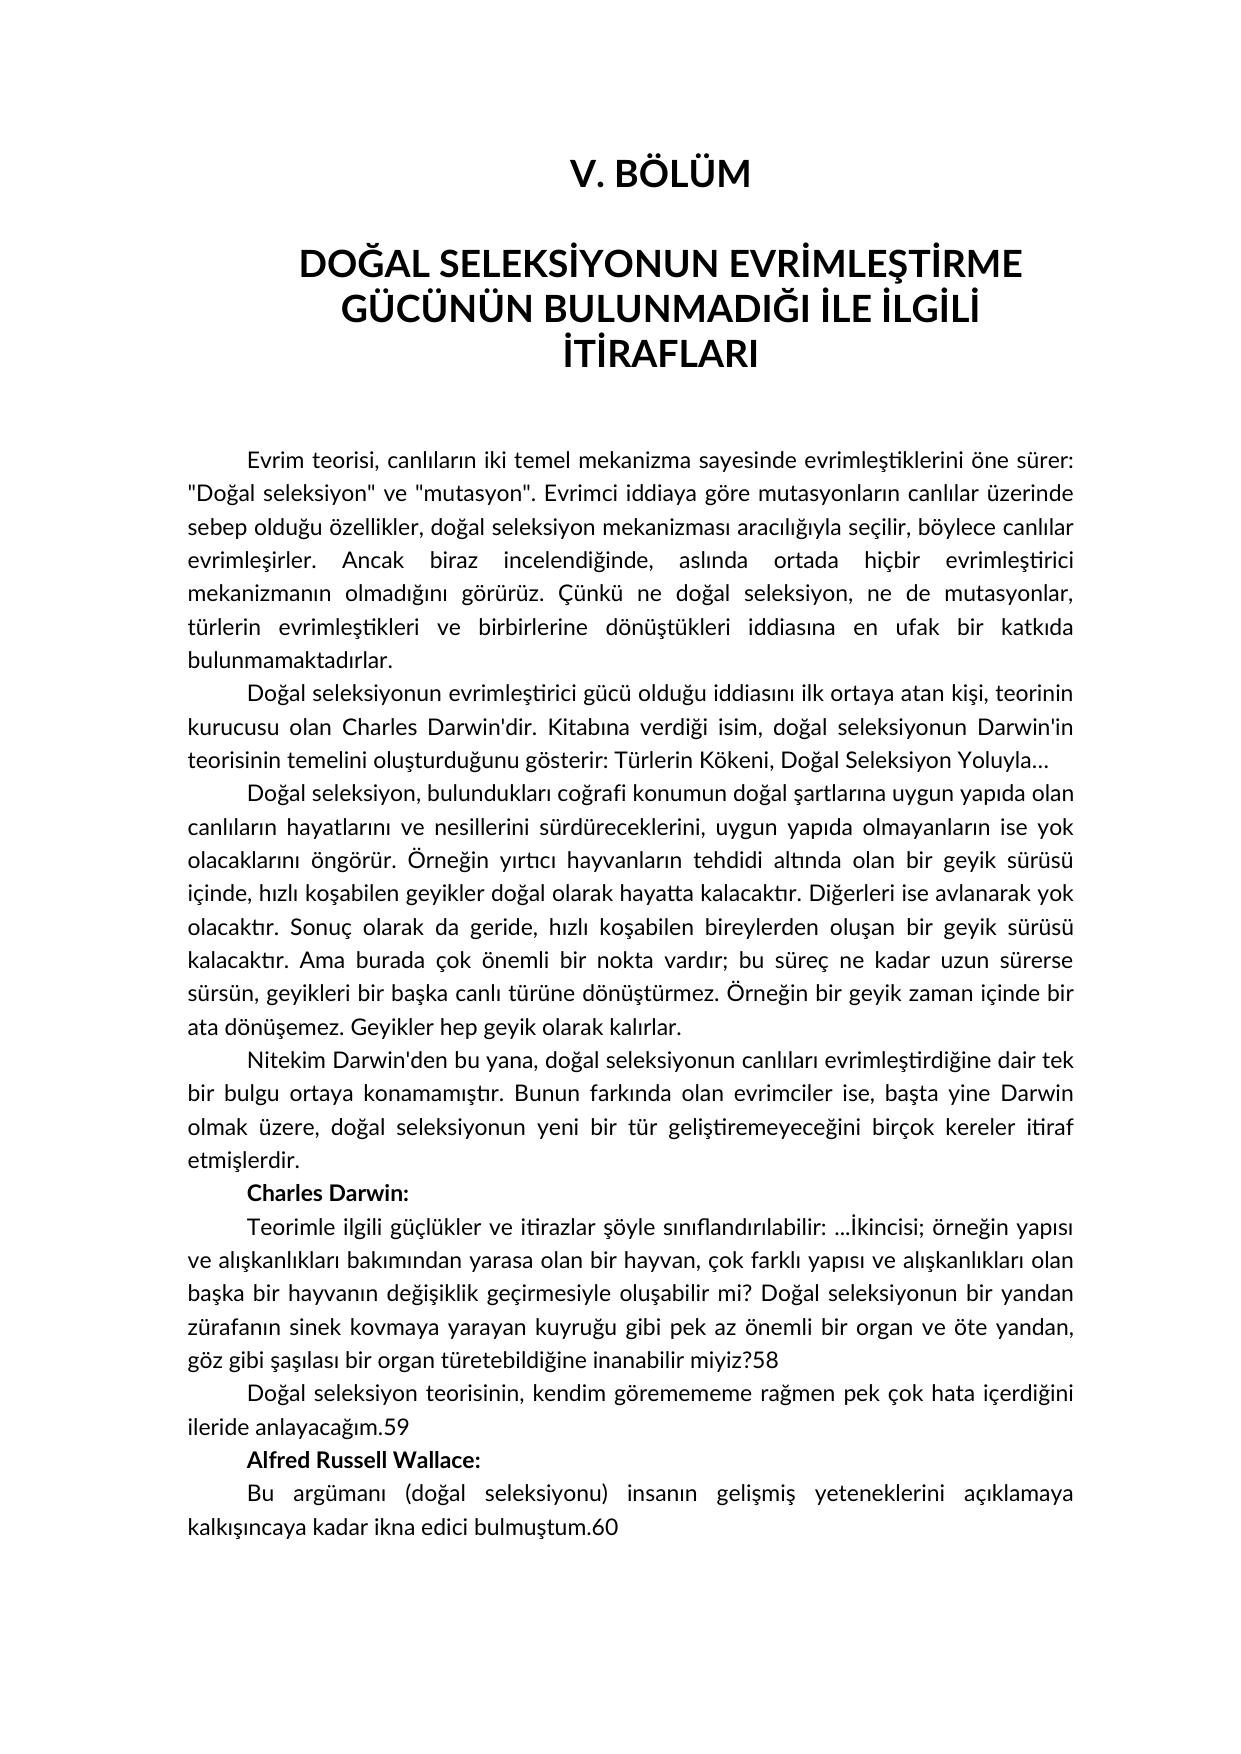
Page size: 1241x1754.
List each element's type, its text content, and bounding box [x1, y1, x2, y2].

text Doğal seleksiyon, bulundukları coğrafi konumun doğal şartlarına uygun yapıda olan canlıların hayatlarını ve nesillerini sürdüreceklerini, uygun yapıda olmayanların ise yok olacaklarını öngörür. Örneğin yırtıcı hayvanların tehdidi altında olan bir geyik sürüsü içinde, hızlı koşabilen geyikler doğal olarak hayatta kalacaktır. Diğerleri ise avlanarak yok olacaktır. Sonuç olarak da geride, hızlı koşabilen bireylerden oluşan bir geyik sürüsü kalacaktır. Ama burada çok önemli bir nokta vardır; bu süreç ne kadar uzun sürerse sürsün, geyikleri bir başka canlı türüne dönüştürmez. Örneğin bir geyik zaman içinde bir ata dönüşemez. Geyikler hep geyik olarak kalırlar. [187, 775, 1075, 1042]
text Evrim teorisi, canlıların iki temel mekanizma sayesinde evrimleştiklerini öne sürer: "Doğal seleksiyon" ve "mutasyon". Evrimci iddiaya göre mutasyonların canlılar üzerinde sebep olduğu özellikler, doğal seleksiyon mekanizması aracılığıyla seçilir, böylece canlılar evrimleşirler. Ancak biraz incelendiğinde, aslında ortada hiçbir evrimleştirici mekanizmanın olmadığını görürüz. Çünkü ne doğal seleksiyon, ne de mutasyonlar, türlerin evrimleştikleri ve birbirlerine dönüştükleri iddiasına en ufak bir katkıda bulunmamaktadırlar. [187, 442, 1075, 675]
text Nitekim Darwin'den bu yana, doğal seleksiyonun canlıları evrimleştirdiğine dair tek bir bulgu ortaya konamamıştır. Bunun farkında olan evrimciler ise, başta yine Darwin olmak üzere, doğal seleksiyonun yeni bir tür geliştiremeyeceğini birçok kereler itiraf etmişlerdir. [187, 1042, 1075, 1175]
text Doğal seleksiyon teorisinin, kendim göremememe rağmen pek çok hata içerdiğini ileride anlayacağım.59 [187, 1375, 1075, 1442]
subtitle DOĞAL SELEKSİYONUN EVRİMLEŞTİRME GÜCÜNÜN BULUNMADIĞI İLE İLGİLİ İTİRAFLARI [247, 240, 1075, 375]
text Doğal seleksiyonun evrimleştirici gücü olduğu iddiasını ilk ortaya atan kişi, teorinin kurucusu olan Charles Darwin'dir. Kitabına verdiği isim, doğal seleksiyonun Darwin'in teorisinin temelini oluşturduğunu gösterir: Türlerin Kökeni, Doğal Seleksiyon Yoluyla… [187, 675, 1075, 775]
text Bu argümanı (doğal seleksiyonu) insanın gelişmiş yeteneklerini açıklamaya kalkışıncaya kadar ikna edici bulmuştum.60 [187, 1475, 1075, 1542]
subtitle V. BÖLÜM [187, 150, 1075, 195]
text Teorimle ilgili güçlükler ve itirazlar şöyle sınıflandırılabilir: ...İkincisi; örneğin yapısı ve alışkanlıkları bakımından yarasa olan bir hayvan, çok farklı yapısı ve alışkanlıkları olan başka bir hayvanın değişiklik geçirmesiyle oluşabilir mi? Doğal seleksiyonun bir yandan zürafanın sinek kovmaya yarayan kuyruğu gibi pek az önemli bir organ ve öte yandan, göz gibi şaşılası bir organ türetebildiğine inanabilir miyiz?58 [187, 1208, 1075, 1375]
text Alfred Russell Wallace: [187, 1442, 1075, 1475]
text Charles Darwin: [187, 1175, 1075, 1208]
